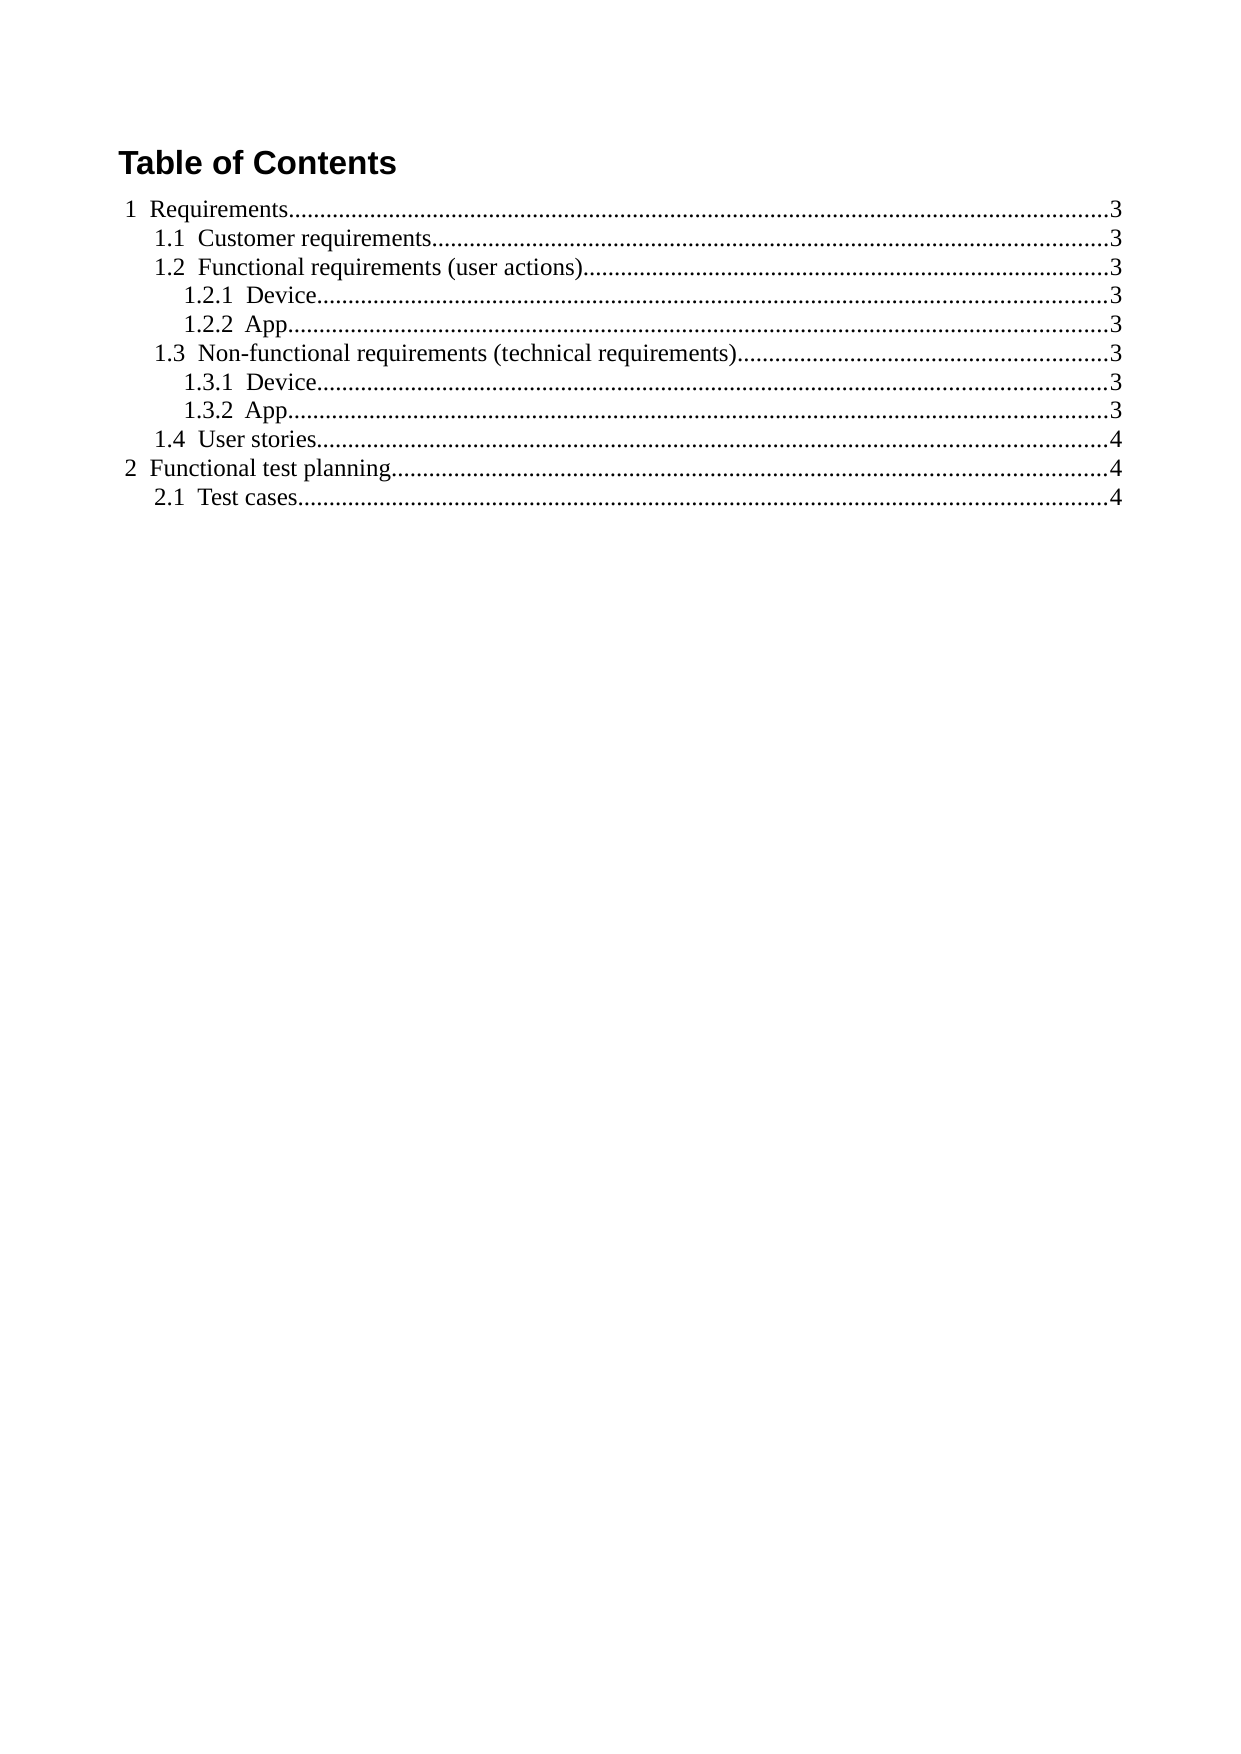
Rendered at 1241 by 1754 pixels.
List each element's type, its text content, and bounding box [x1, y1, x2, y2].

text 1.3.2 App 3 [177, 395, 1122, 424]
text 1.2 Functional requirements (user actions) 3 [148, 252, 1122, 280]
text 2 Functional test planning 4 [118, 453, 1122, 482]
text 1.1 Customer requirements 3 [148, 223, 1122, 252]
text 1.3.1 Device 3 [177, 367, 1122, 395]
text 1 Requirements 3 [118, 194, 1122, 223]
text 1.3 Non-functional requirements (technical requirements) 3 [148, 338, 1122, 367]
text 1.2.2 App 3 [177, 309, 1122, 338]
text 1.4 User stories 4 [148, 424, 1122, 453]
text 1.2.1 Device 3 [177, 280, 1122, 309]
text 2.1 Test cases 4 [148, 482, 1122, 510]
subtitle Table of Contents [118, 143, 1122, 182]
